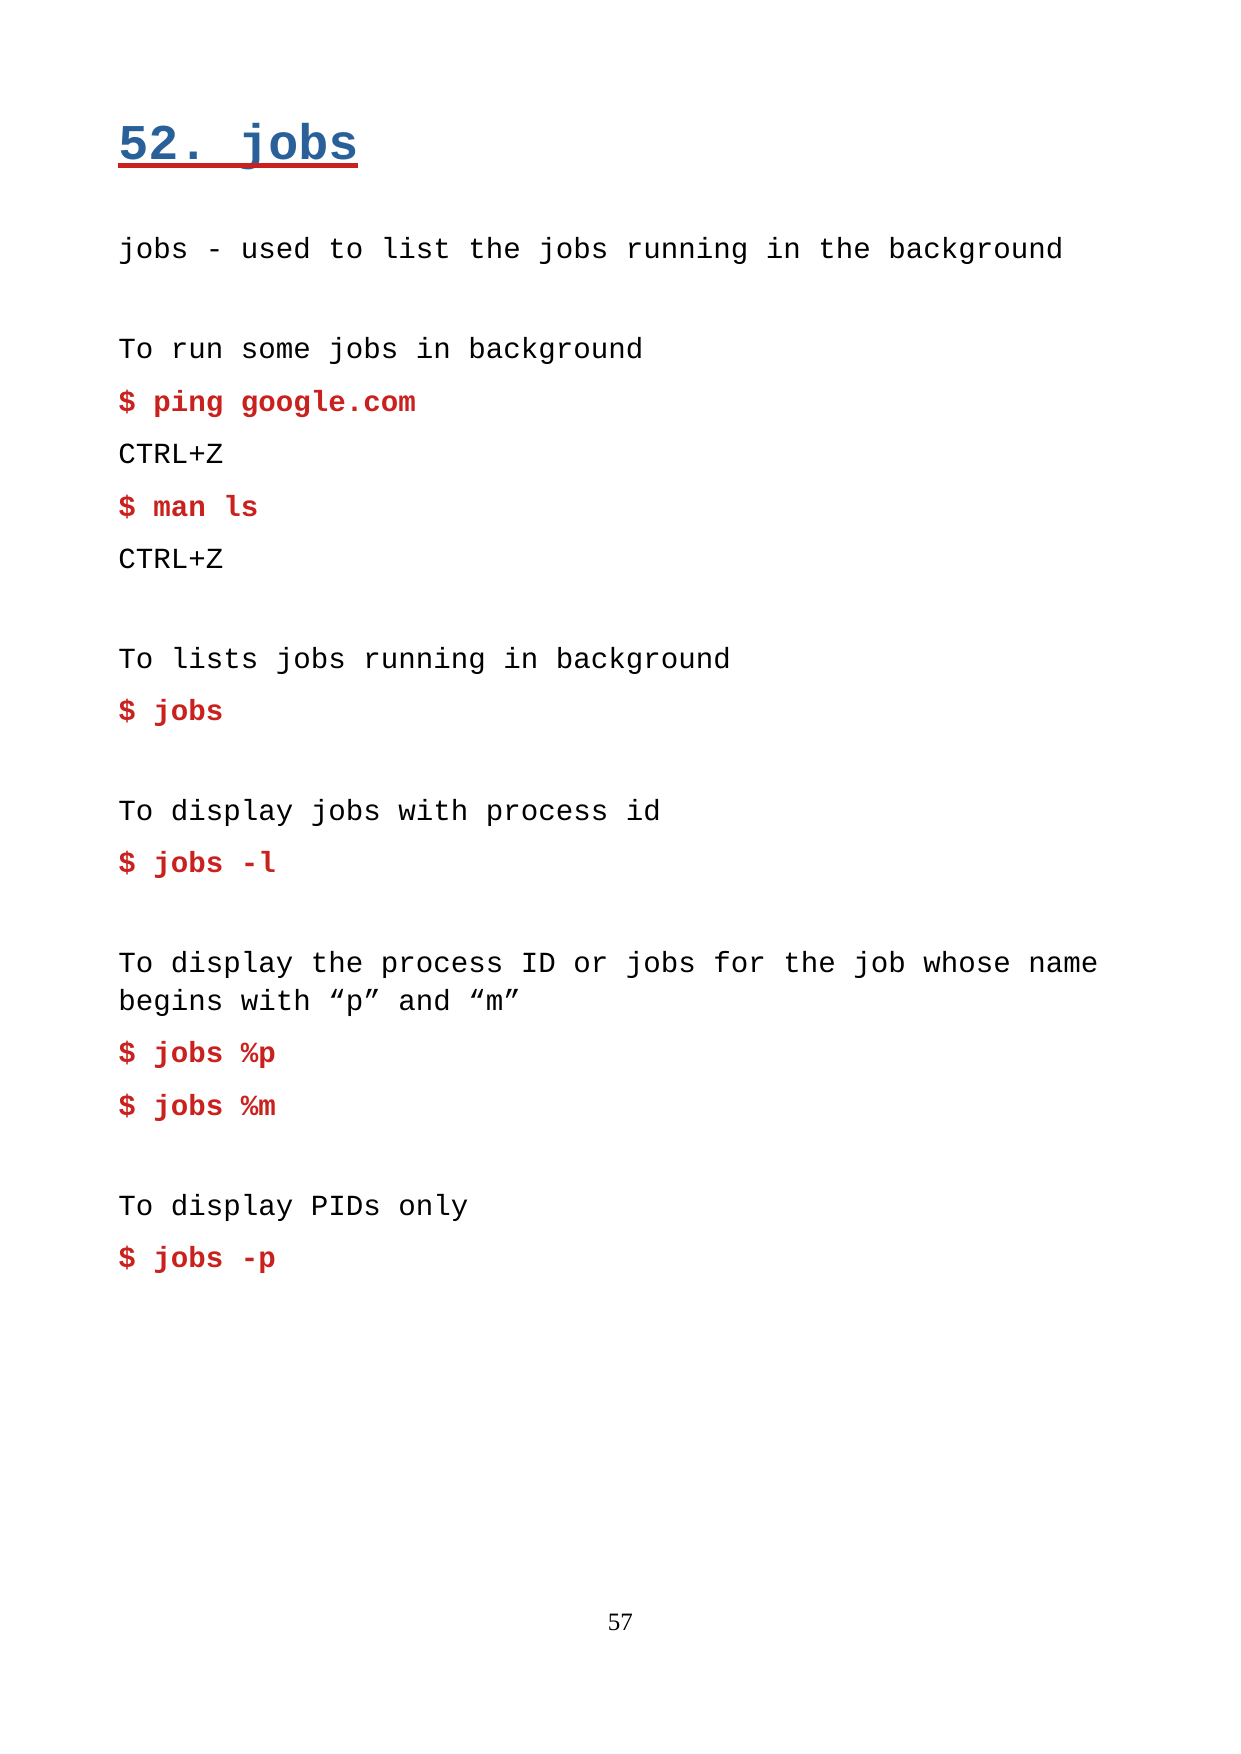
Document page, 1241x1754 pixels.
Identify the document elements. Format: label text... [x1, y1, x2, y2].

text jobs - used to list the jobs running in the background [118, 234, 1122, 267]
text CTRL+Z [118, 439, 1122, 472]
text $ jobs %m [118, 1091, 1122, 1124]
subtitle 52. jobs [118, 118, 1122, 175]
text $ jobs %p [118, 1039, 1122, 1072]
text $ ping google.com [118, 387, 1122, 420]
text To display jobs with process id [118, 796, 1122, 829]
text $ man ls [118, 492, 1122, 525]
text To run some jobs in background [118, 334, 1122, 367]
text CTRL+Z [118, 544, 1122, 577]
text $ jobs [118, 696, 1122, 729]
text $ jobs -l [118, 848, 1122, 882]
text To display PIDs only [118, 1191, 1122, 1224]
text To display the process ID or jobs for the job whose name begins with “p” and “m” [118, 948, 1122, 1019]
text $ jobs -p [118, 1243, 1122, 1276]
text To lists jobs running in background [118, 644, 1122, 677]
